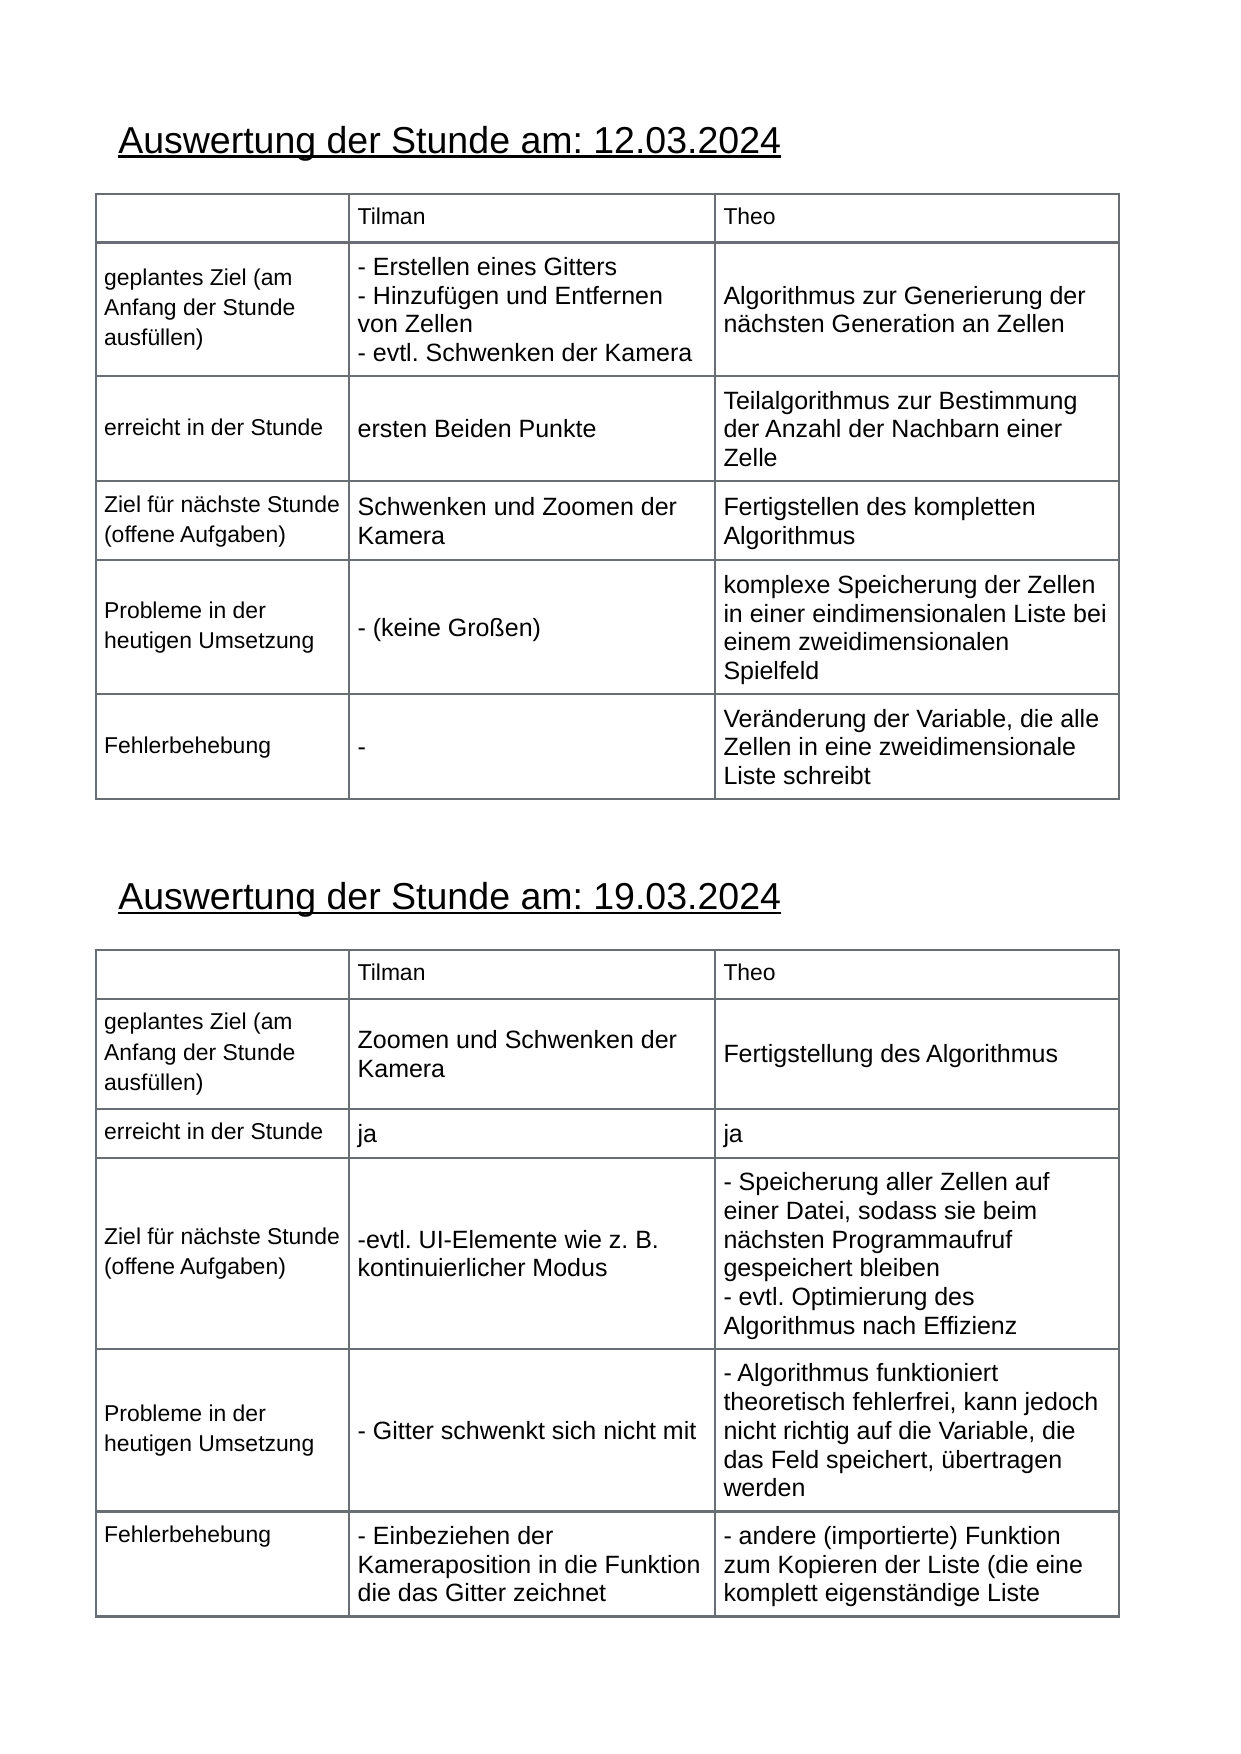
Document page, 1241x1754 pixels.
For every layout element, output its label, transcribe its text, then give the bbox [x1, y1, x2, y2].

table_cell - Einbeziehen der Kameraposition in die Funktion die das Gitter zeichnet [350, 1513, 714, 1615]
table_cell Schwenken und Zoomen der Kamera [350, 482, 714, 559]
table_cell Algorithmus zur Generierung der nächsten Generation an Zellen [716, 244, 1118, 375]
table_cell Fertigstellung des Algorithmus [716, 1000, 1118, 1108]
table_cell -evtl. UI-Elemente wie z. B. kontinuierlicher Modus [350, 1159, 714, 1348]
table_cell Veränderung der Variable, die alle Zellen in eine zweidimensionale Liste schreibt [716, 695, 1118, 798]
table_cell geplantes Ziel (am Anfang der Stunde ausfüllen) [97, 1000, 348, 1108]
table_cell ersten Beiden Punkte [350, 377, 714, 480]
table_header [97, 195, 348, 241]
table_header Tilman [350, 195, 714, 241]
table_header Theo [716, 951, 1118, 998]
table_header Theo [716, 195, 1118, 241]
text Auswertung der Stunde am: 12.03.2024 [118, 118, 1122, 161]
table_cell komplexe Speicherung der Zellen in einer eindimensionalen Liste bei einem zweidimensionalen Spielfeld [716, 561, 1118, 693]
table_cell Fehlerbehebung [97, 1513, 348, 1615]
table_cell Probleme in der heutigen Umsetzung [97, 561, 348, 693]
table_cell erreicht in der Stunde [97, 1110, 348, 1157]
table_cell Ziel für nächste Stunde (offene Aufgaben) [97, 482, 348, 559]
table_cell - Speicherung aller Zellen auf einer Datei, sodass sie beim nächsten Programmaufruf gespeichert bleiben - evtl. Optimierung des Algorithmus nach Effizienz [716, 1159, 1118, 1348]
table_cell - Gitter schwenkt sich nicht mit [350, 1350, 714, 1510]
table_cell - Algorithmus funktioniert theoretisch fehlerfrei, kann jedoch nicht richtig auf die Variable, die das Feld speichert, übertragen werden [716, 1350, 1118, 1510]
table_cell Fehlerbehebung [97, 695, 348, 798]
table_cell - andere (importierte) Funktion zum Kopieren der Liste (die eine komplett eigenständige Liste [716, 1513, 1118, 1615]
text Auswertung der Stunde am: 19.03.2024 [118, 874, 1122, 918]
table_cell - Erstellen eines Gitters - Hinzufügen und Entfernen von Zellen - evtl. Schwenken der Kamera [350, 244, 714, 375]
table_cell Zoomen und Schwenken der Kamera [350, 1000, 714, 1108]
table_cell - (keine Großen) [350, 561, 714, 693]
table_cell geplantes Ziel (am Anfang der Stunde ausfüllen) [97, 244, 348, 375]
table_cell Teilalgorithmus zur Bestimmung der Anzahl der Nachbarn einer Zelle [716, 377, 1118, 480]
table_cell Ziel für nächste Stunde (offene Aufgaben) [97, 1159, 348, 1348]
table_cell - [350, 695, 714, 798]
table_header Tilman [350, 951, 714, 998]
table_cell Fertigstellen des kompletten Algorithmus [716, 482, 1118, 559]
table_header [97, 951, 348, 998]
table_cell erreicht in der Stunde [97, 377, 348, 480]
table_cell ja [716, 1110, 1118, 1157]
table_cell Probleme in der heutigen Umsetzung [97, 1350, 348, 1510]
table_cell ja [350, 1110, 714, 1157]
